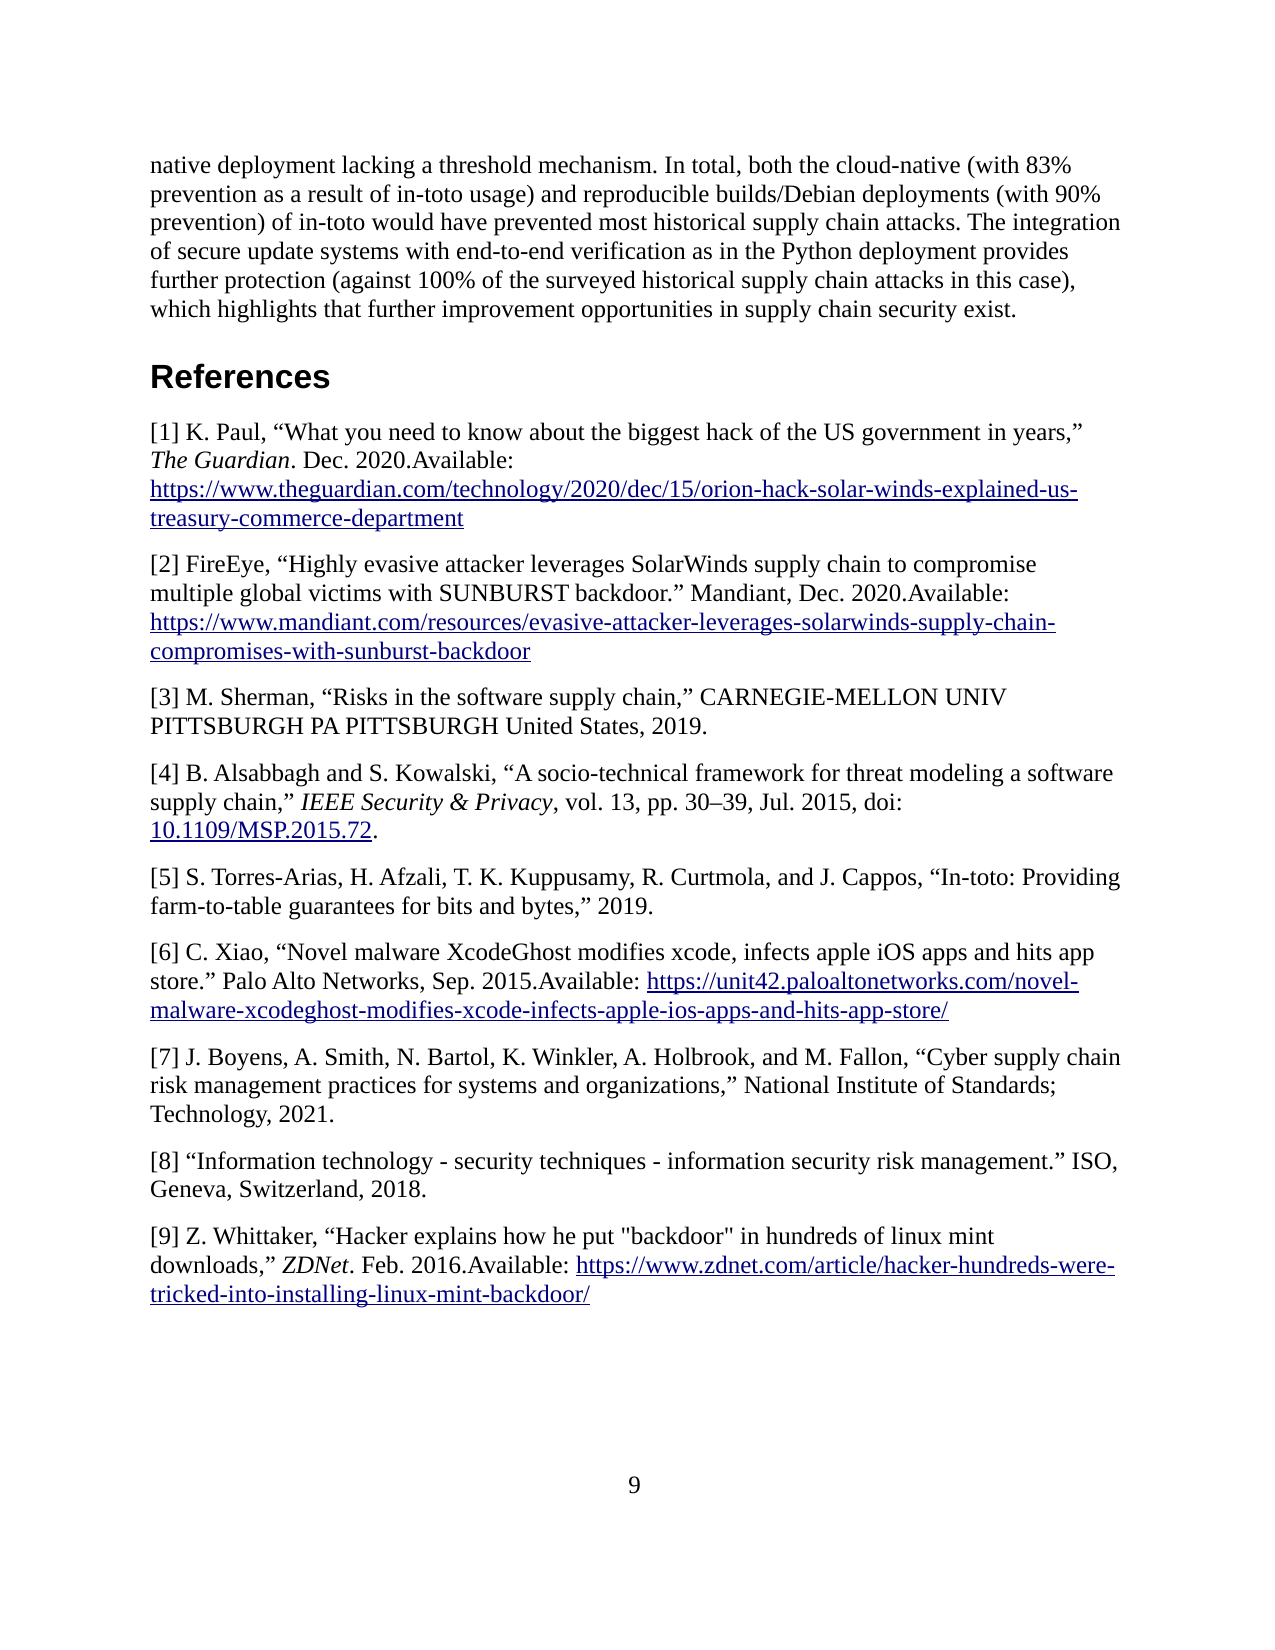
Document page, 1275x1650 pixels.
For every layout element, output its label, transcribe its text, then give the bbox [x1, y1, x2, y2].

text [9] Z. Whittaker, “Hacker explains how he put "backdoor" in hundreds of linux mint downloads,” ZDNet. Feb. 2016.Available: https://www.zdnet.com/article/hacker-hundreds-were-tricked-into-installing-linux-mint-backdoor/ [150, 1221, 1125, 1307]
text [1] K. Paul, “What you need to know about the biggest hack of the US government in years,” The Guardian. Dec. 2020.Available: https://www.theguardian.com/technology/2020/dec/15/orion-hack-solar-winds-explained-us-treasury-commerce-department [150, 417, 1125, 532]
text [4] B. Alsabbagh and S. Kowalski, “A socio-technical framework for threat modeling a software supply chain,” IEEE Security & Privacy, vol. 13, pp. 30–39, Jul. 2015, doi: 10.1109/MSP.2015.72. [150, 758, 1125, 844]
text native deployment lacking a threshold mechanism. In total, both the cloud-native (with 83% prevention as a result of in-toto usage) and reproducible builds/Debian deployments (with 90% prevention) of in-toto would have prevented most historical supply chain attacks. The integration of secure update systems with end-to-end verification as in the Python deployment provides further protection (against 100% of the surveyed historical supply chain attacks in this case), which highlights that further improvement opportunities in supply chain security exist. [150, 150, 1125, 322]
text [8] “Information technology - security techniques - information security risk management.” ISO, Geneva, Switzerland, 2018. [150, 1146, 1125, 1203]
text [3] M. Sherman, “Risks in the software supply chain,” CARNEGIE-MELLON UNIV PITTSBURGH PA PITTSBURGH United States, 2019. [150, 682, 1125, 740]
text [5] S. Torres-Arias, H. Afzali, T. K. Kuppusamy, R. Curtmola, and J. Cappos, “In-toto: Providing farm-to-table guarantees for bits and bytes,” 2019. [150, 862, 1125, 919]
text [6] C. Xiao, “Novel malware XcodeGhost modifies xcode, infects apple iOS apps and hits app store.” Palo Alto Networks, Sep. 2015.Available: https://unit42.paloaltonetworks.com/novel-malware-xcodeghost-modifies-xcode-infects-apple-ios-apps-and-hits-app-store/ [150, 937, 1125, 1024]
subtitle References [150, 356, 1125, 395]
text [7] J. Boyens, A. Smith, N. Bartol, K. Winkler, A. Holbrook, and M. Fallon, “Cyber supply chain risk management practices for systems and organizations,” National Institute of Standards; Technology, 2021. [150, 1042, 1125, 1128]
text [2] FireEye, “Highly evasive attacker leverages SolarWinds supply chain to compromise multiple global victims with SUNBURST backdoor.” Mandiant, Dec. 2020.Available: https://www.mandiant.com/resources/evasive-attacker-leverages-solarwinds-supply-chain-compromises-with-sunburst-backdoor [150, 549, 1125, 664]
